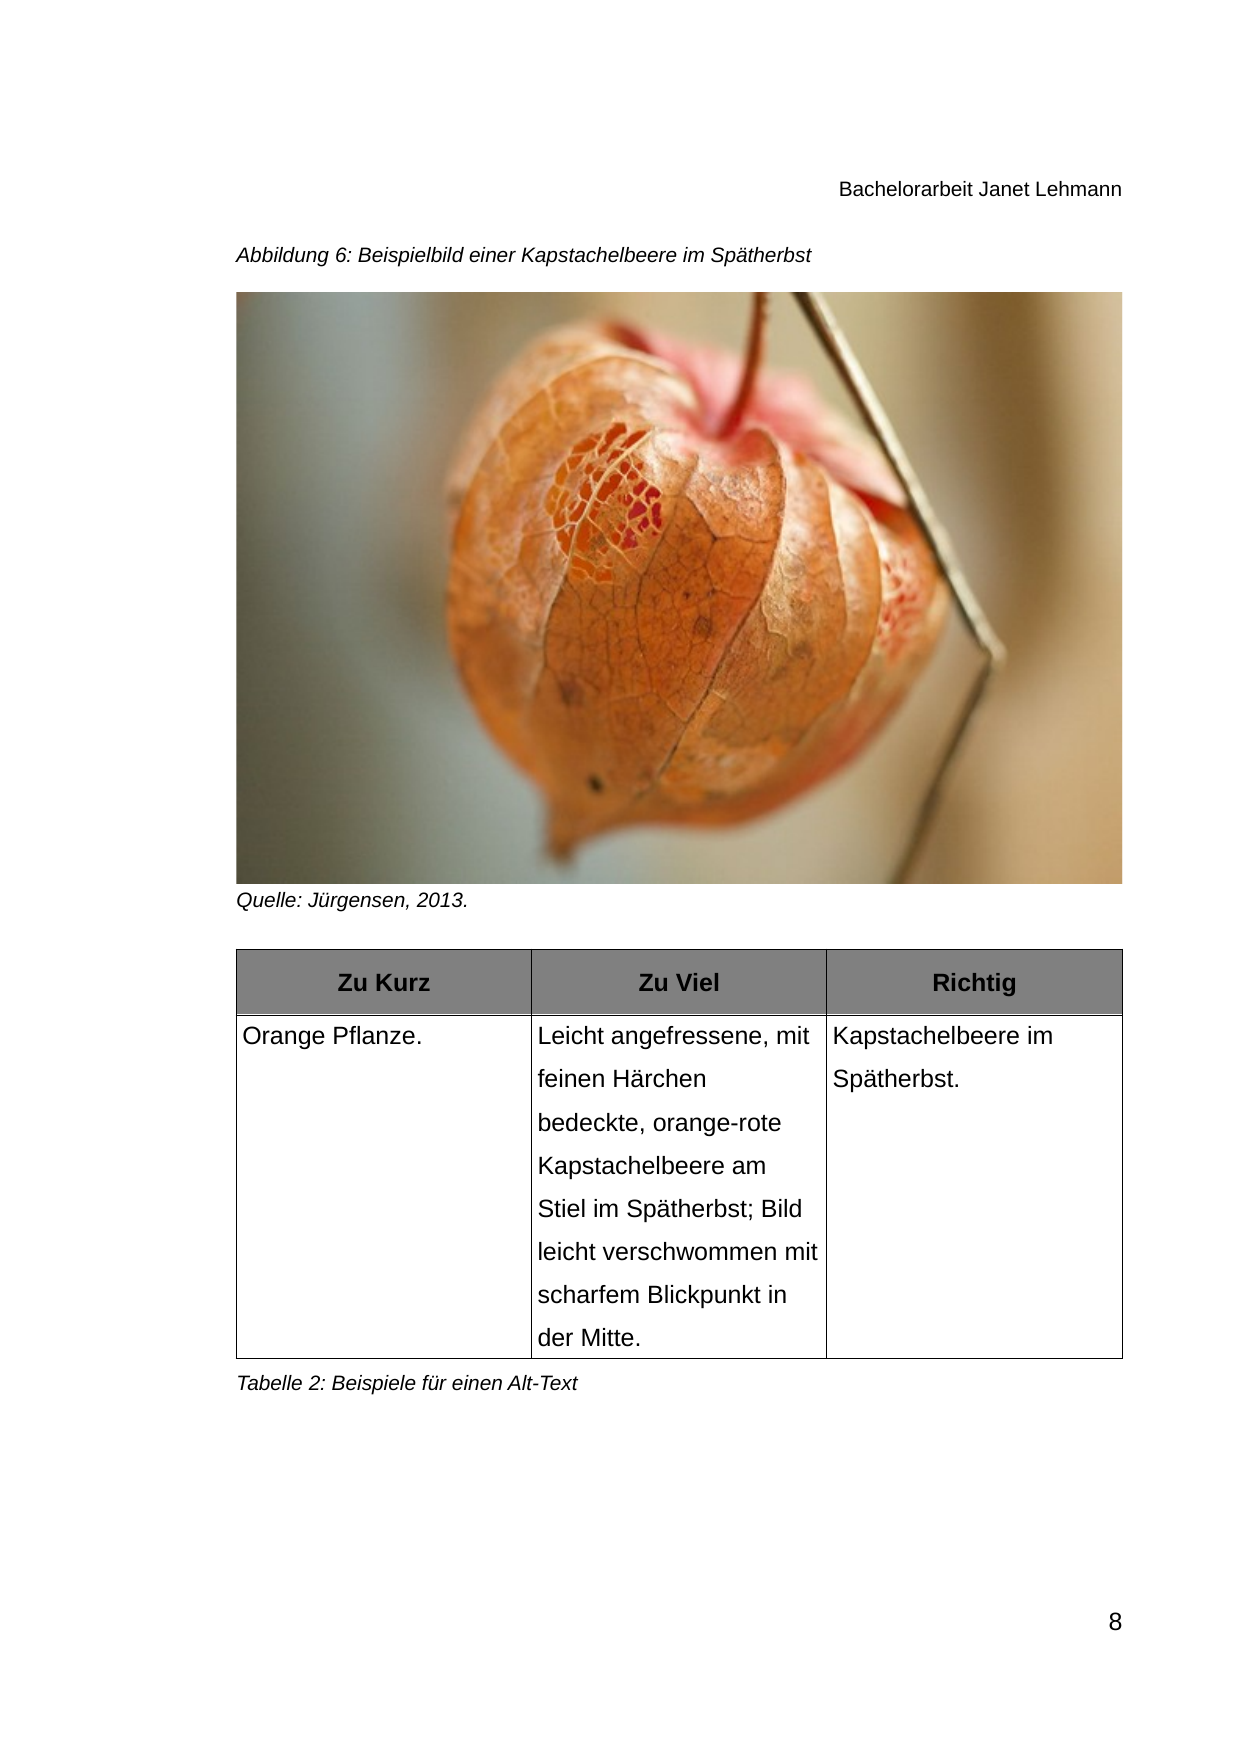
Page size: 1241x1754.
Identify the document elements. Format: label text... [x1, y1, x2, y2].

table_header Richtig [827, 950, 1122, 1014]
table_cell Orange Pflanze. [237, 1016, 531, 1358]
picture [236, 292, 1123, 884]
table_header Zu Viel [532, 950, 826, 1014]
text Abbildung 6: Beispielbild einer Kapstachelbeere im Spätherbst [236, 243, 1122, 267]
text Quelle: Jürgensen, 2013. [236, 884, 1122, 912]
table_cell Kapstachelbeere im Spätherbst. [827, 1016, 1122, 1358]
table_cell Leicht angefressene, mit feinen Härchen bedeckte, orange-rote Kapstachelbeere am Stiel im Spätherbst; Bild leicht verschwommen mit scharfem Blickpunkt in der Mitte. [532, 1016, 826, 1358]
text Tabelle 2: Beispiele für einen Alt-Text [236, 1371, 1122, 1395]
table_header Zu Kurz [237, 950, 531, 1014]
